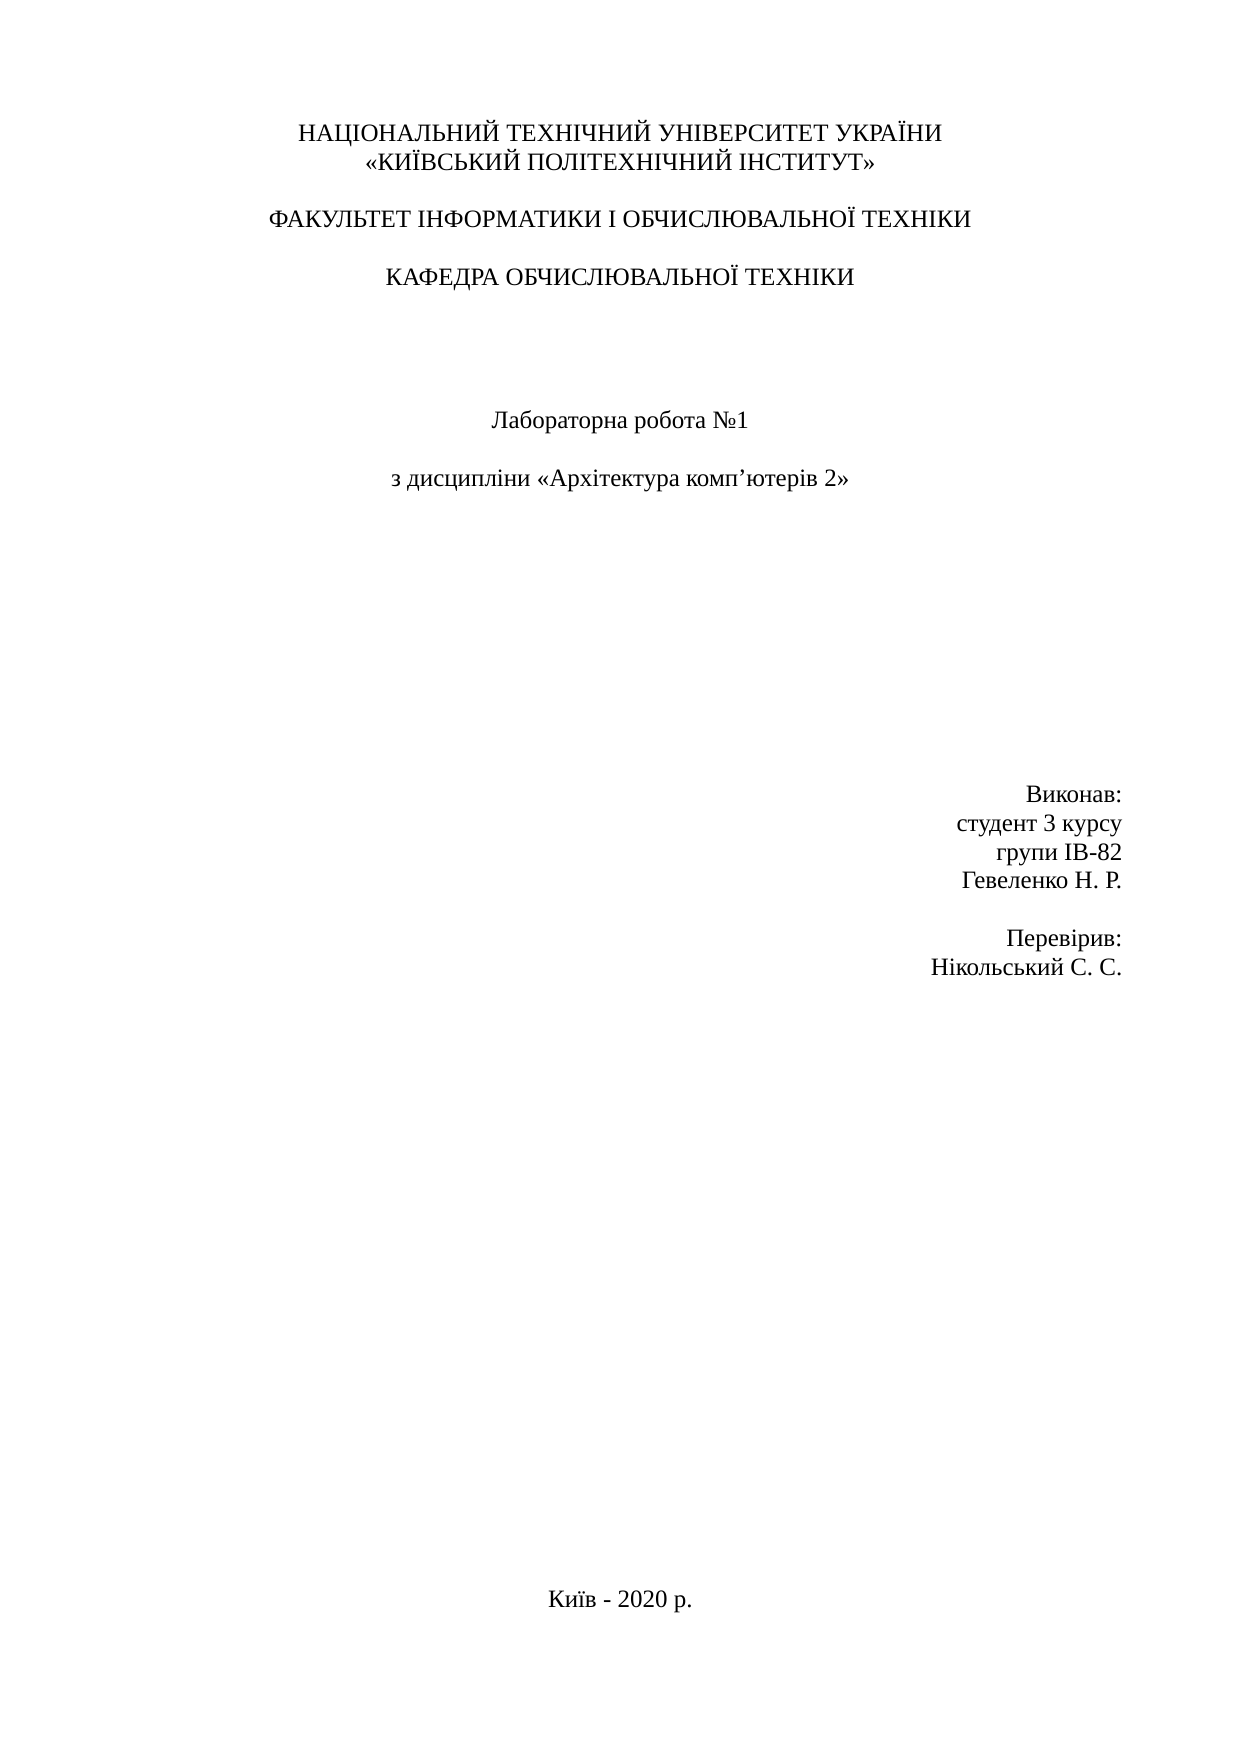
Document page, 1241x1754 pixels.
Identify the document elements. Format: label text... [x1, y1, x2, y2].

text Перевірив: [118, 923, 1122, 952]
text Нікольський С. С. [118, 952, 1122, 981]
text «КИЇВСЬКИЙ ПОЛІТЕХНІЧНИЙ ІНСТИТУТ» [118, 147, 1122, 176]
text КАФЕДРА ОБЧИСЛЮВАЛЬНОЇ ТЕХНІКИ [118, 262, 1122, 291]
text з дисципліни «Архітектура комп’ютерів 2» [118, 463, 1122, 492]
text групи ІВ-82 [118, 837, 1122, 866]
text ФАКУЛЬТЕТ ІНФОРМАТИКИ І ОБЧИСЛЮВАЛЬНОЇ ТЕХНІКИ [118, 204, 1122, 233]
text студент 3 курсу [118, 808, 1122, 837]
text Гевеленко Н. Р. [118, 866, 1122, 894]
text Лабораторна робота №1 [118, 406, 1122, 434]
text НАЦІОНАЛЬНИЙ ТЕХНІЧНИЙ УНІВЕРСИТЕТ УКРАЇНИ [118, 118, 1122, 147]
text Виконав: [118, 779, 1122, 808]
text Київ - 2020 р. [118, 1584, 1122, 1613]
